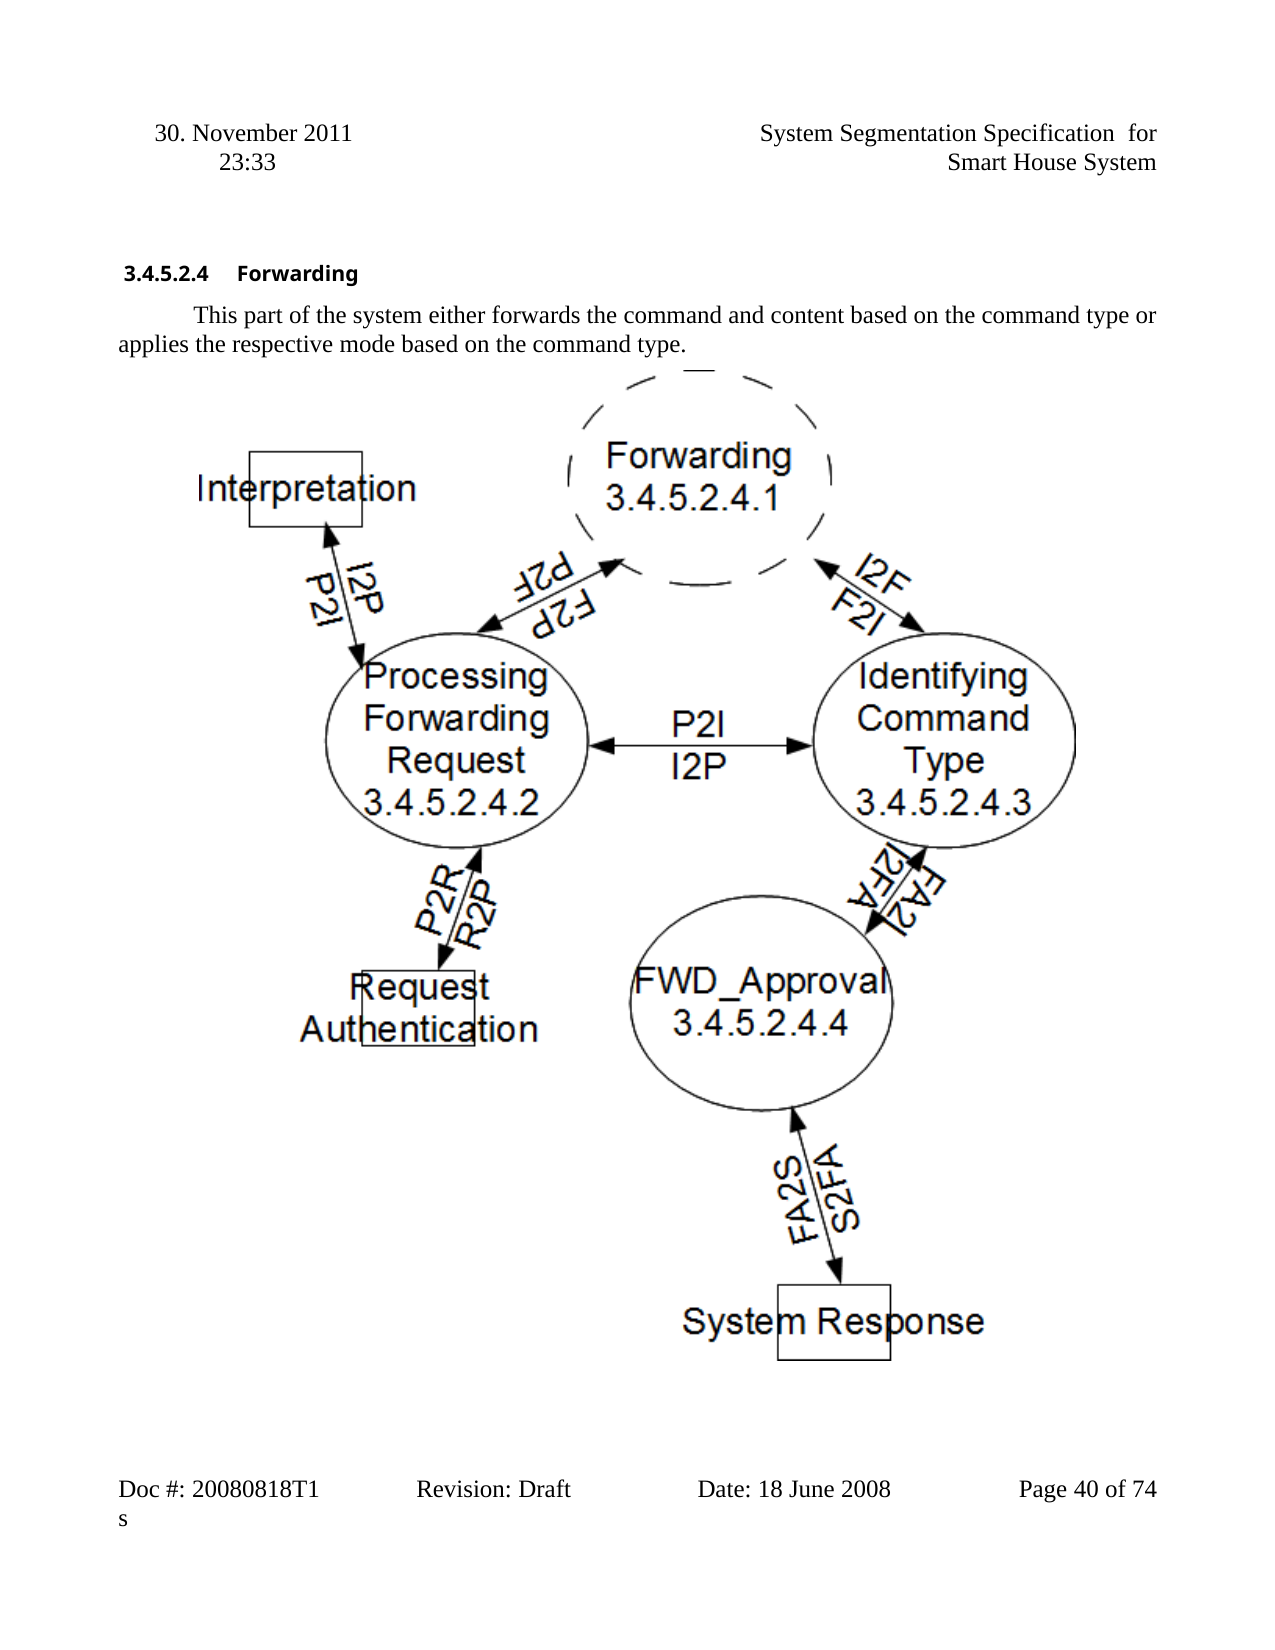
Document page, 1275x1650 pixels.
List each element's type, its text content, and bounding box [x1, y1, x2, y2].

text This part of the system either forwards the command and content based on the command type or applies the respective mode based on the command type. [118, 300, 1157, 358]
picture [199, 370, 1076, 1361]
subtitle Forwarding [118, 259, 1157, 288]
